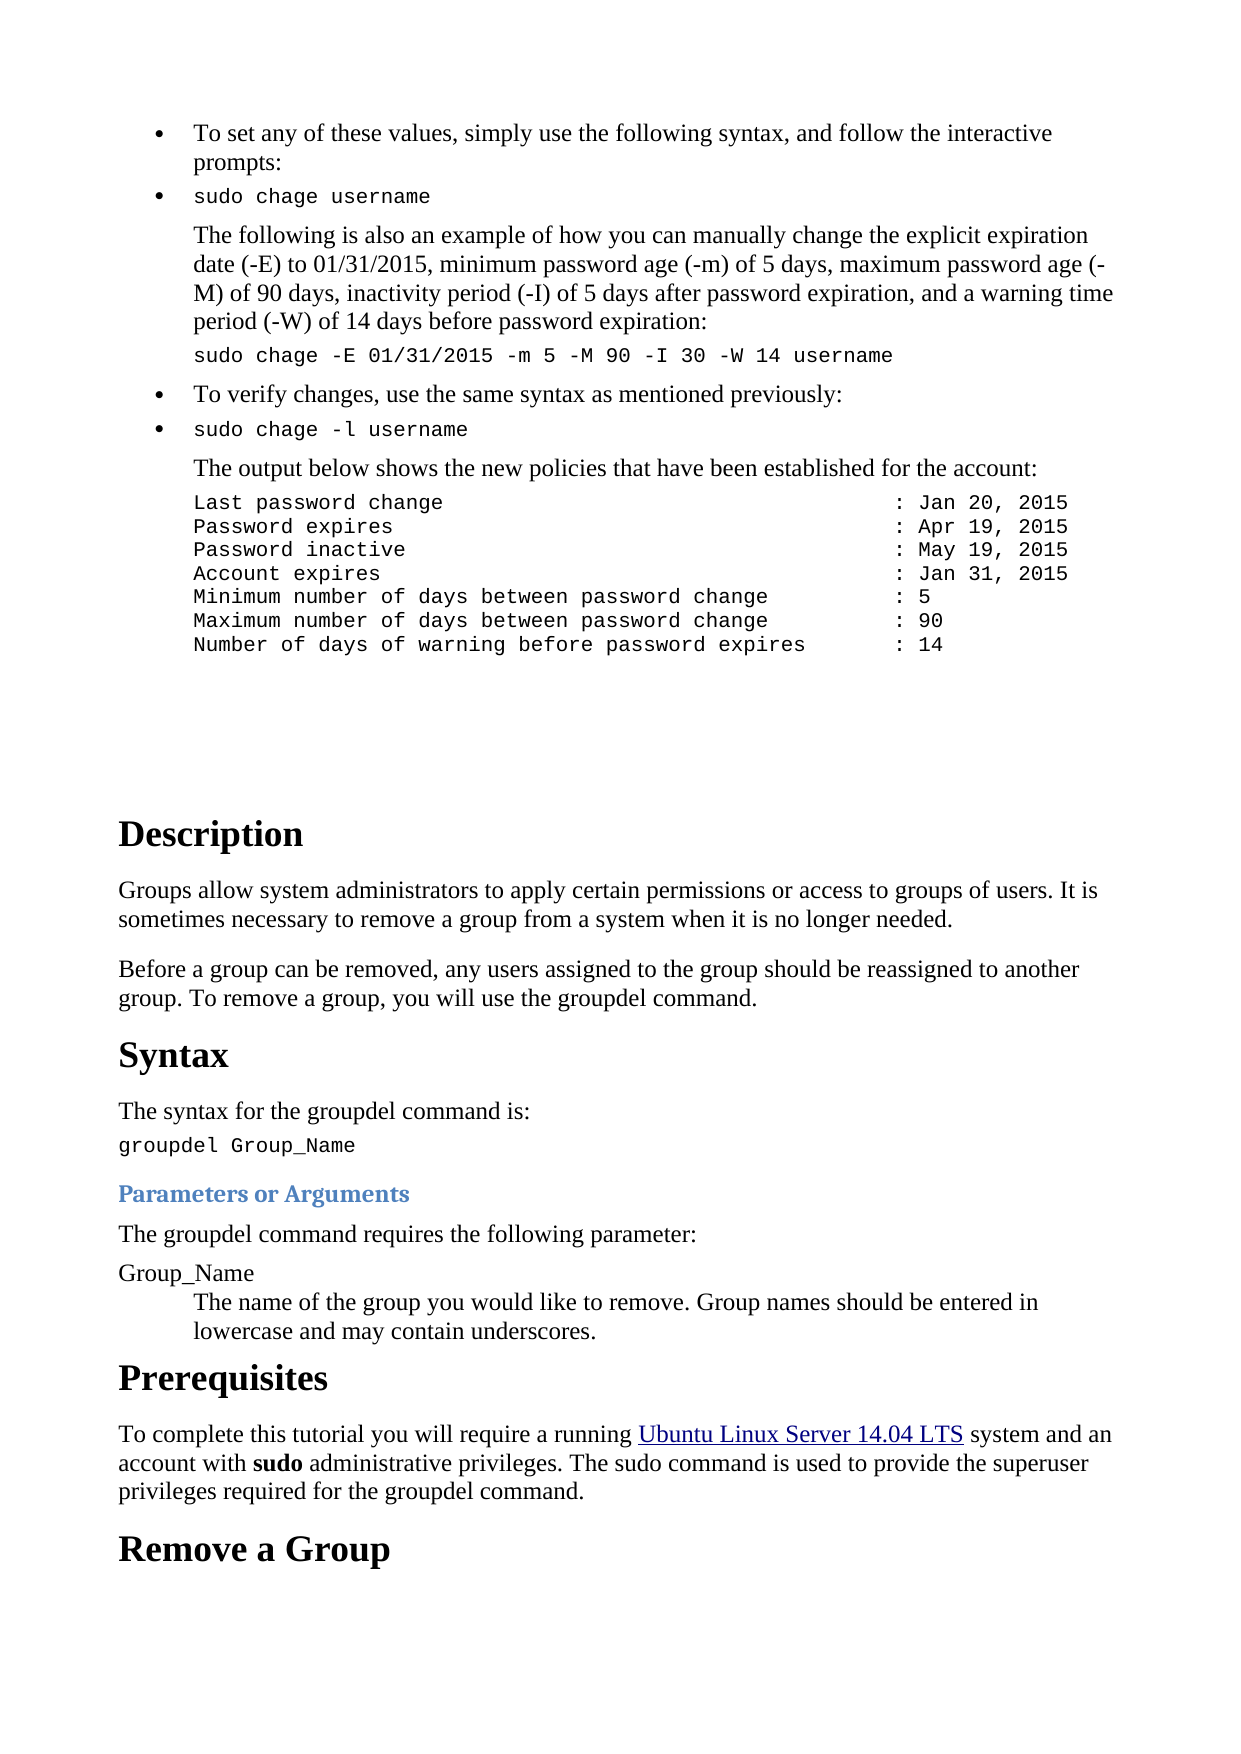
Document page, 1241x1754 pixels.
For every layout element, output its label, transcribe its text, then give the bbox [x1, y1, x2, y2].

text Group_Name [118, 1258, 1122, 1287]
text Before a group can be removed, any users assigned to the group should be reassigned to another group. To remove a group, you will use the groupdel command. [118, 954, 1122, 1011]
text The output below shows the new policies that have been established for the account: [193, 453, 1122, 482]
text Maximum number of days between password change : 90 [193, 610, 1122, 634]
text groupdel Group_Name [118, 1135, 1122, 1159]
text The name of the group you would like to remove. Group names should be entered in lowercase and may contain underscores. [193, 1287, 1122, 1344]
list sudo chage -l username [156, 419, 1122, 442]
text Minimum number of days between password change : 5 [193, 587, 1122, 610]
list sudo chage username [156, 186, 1122, 210]
text The syntax for the groupdel command is: [118, 1096, 1122, 1125]
text Groups allow system administrators to apply certain permissions or access to groups of users. It is sometimes necessary to remove a group from a system when it is no longer needed. [118, 876, 1122, 933]
subtitle Remove a Group [118, 1526, 1122, 1569]
text The groupdel command requires the following parameter: [118, 1219, 1122, 1248]
text Password inactive : May 19, 2015 [193, 539, 1122, 563]
subtitle Syntax [118, 1032, 1122, 1075]
text sudo chage -E 01/31/2015 -m 5 -M 90 -I 30 -W 14 username [193, 346, 1122, 369]
text The following is also an example of how you can manually change the explicit expiration date (-E) to 01/31/2015, minimum password age (-m) of 5 days, maximum password age (-M) of 90 days, inactivity period (-I) of 5 days after password expiration, and a warning time period (-W) of 14 days before password expiration: [193, 220, 1122, 335]
text Last password change : Jan 20, 2015 [193, 492, 1122, 516]
text To complete this tutorial you will require a running Ubuntu Linux Server 14.04 LTS system and an account with sudo administrative privileges. The sudo command is used to provide the superuser privileges required for the groupdel command. [118, 1419, 1122, 1505]
list To verify changes, use the same syntax as mentioned previously: [156, 379, 1122, 408]
text Password expires : Apr 19, 2015 [193, 516, 1122, 539]
subtitle Prerequisites [118, 1355, 1122, 1398]
subtitle Parameters or Arguments [118, 1180, 1122, 1209]
list To set any of these values, simply use the following syntax, and follow the interactive prompts: [156, 118, 1122, 176]
text Account expires : Jan 31, 2015 [193, 563, 1122, 587]
text Number of days of warning before password expires : 14 [193, 634, 1122, 657]
subtitle Description [118, 812, 1122, 855]
